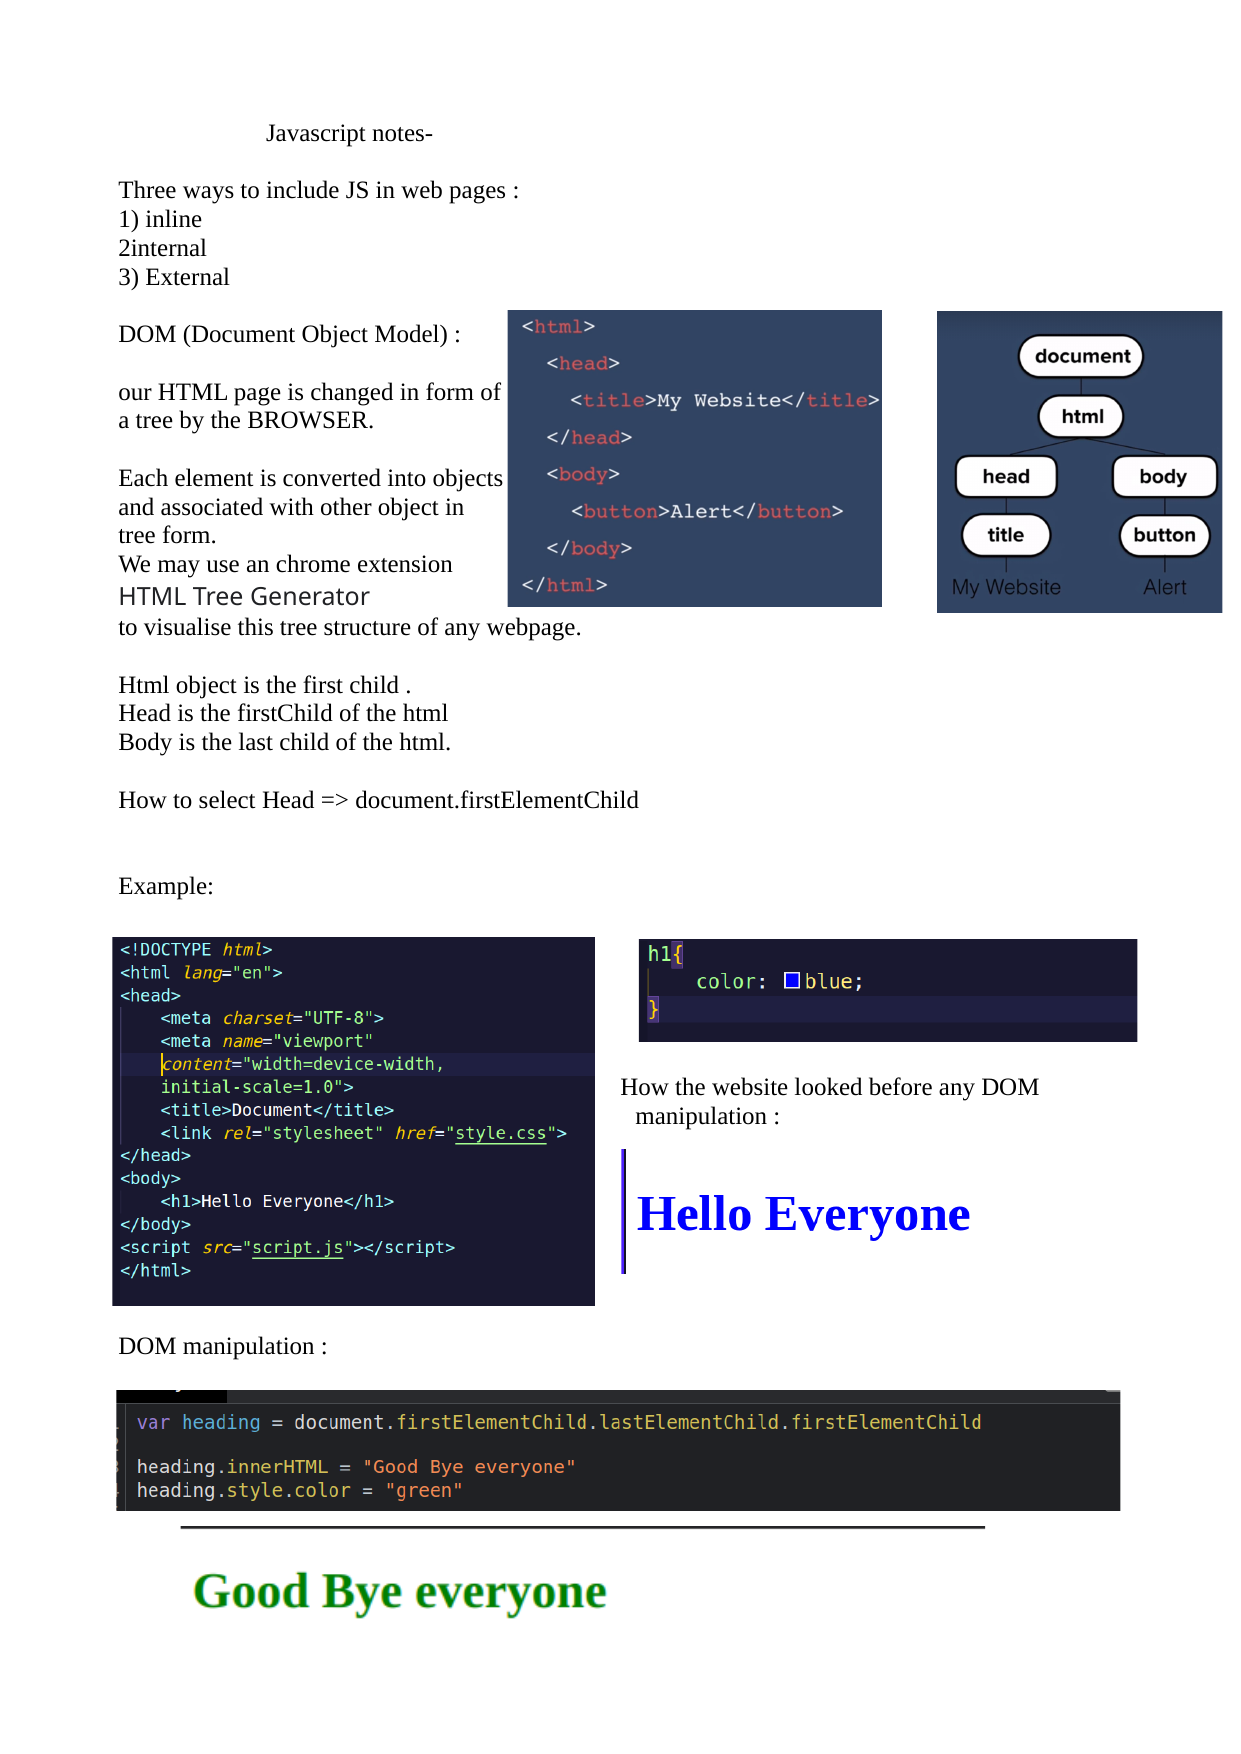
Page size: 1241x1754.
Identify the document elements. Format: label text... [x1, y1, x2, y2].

text Html object is the first child . [118, 670, 1122, 698]
text 3) External [118, 262, 1122, 291]
text DOM (Document Object Model) : [118, 319, 507, 348]
text to visualise this tree structure of any webpage. [118, 612, 1122, 641]
picture [507, 310, 882, 607]
picture [116, 1390, 1121, 1511]
text Head is the firstChild of the html [118, 698, 1122, 727]
text 2internal [118, 233, 1122, 262]
text Example: [118, 871, 1122, 900]
text How to select Head => document.firstElementChild [118, 785, 1122, 813]
text Javascript notes- [118, 118, 1122, 147]
text [882, 319, 937, 348]
text [882, 463, 937, 549]
text DOM manipulation : [118, 1331, 1122, 1360]
text Each element is converted into objects and associated with other object in tree form. [118, 463, 507, 549]
text 1) inline [118, 204, 1122, 233]
picture [112, 937, 595, 1306]
picture [638, 939, 1138, 1042]
picture [180, 1526, 986, 1714]
text our HTML page is changed in form of a tree by the BROWSER. [118, 377, 507, 434]
text We may use an chrome extension HTML Tree Generator [118, 549, 937, 612]
picture [621, 1149, 1222, 1274]
text Three ways to include JS in web pages : [118, 176, 1122, 204]
text Body is the last child of the html. [118, 727, 1122, 756]
text How the website looked before any DOM manipulation : [595, 1072, 1122, 1130]
text [882, 377, 937, 434]
picture [937, 311, 1223, 613]
